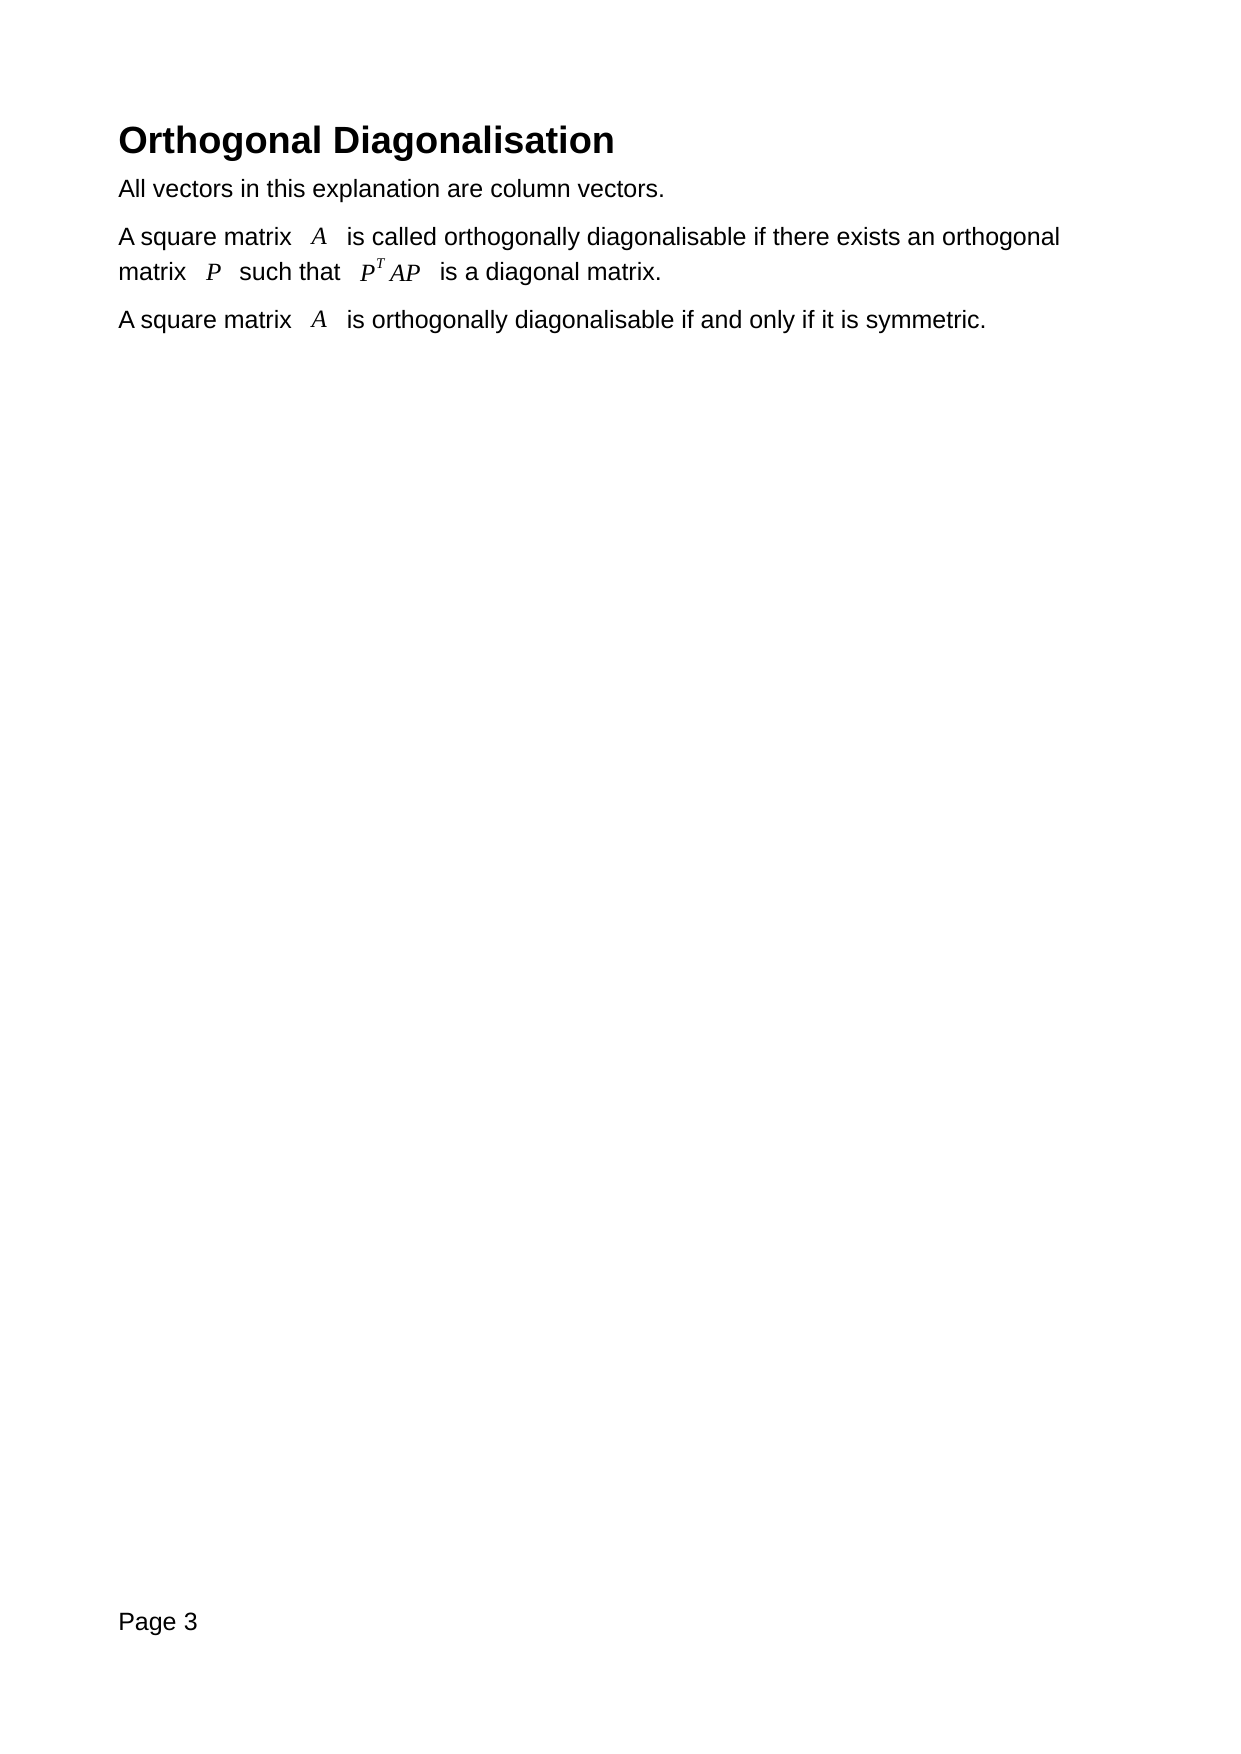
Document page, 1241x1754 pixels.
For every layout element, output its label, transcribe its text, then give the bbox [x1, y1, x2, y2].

text A square matrixis called orthogonally diagonalisable if there exists an orthogonal matrixsuch thatis a diagonal matrix. [118, 222, 1122, 286]
subtitle Orthogonal Diagonalisation [118, 118, 1122, 162]
text A square matrixis orthogonally diagonalisable if and only if it is symmetric. [118, 305, 1122, 334]
text All vectors in this explanation are column vectors. [118, 174, 1122, 203]
